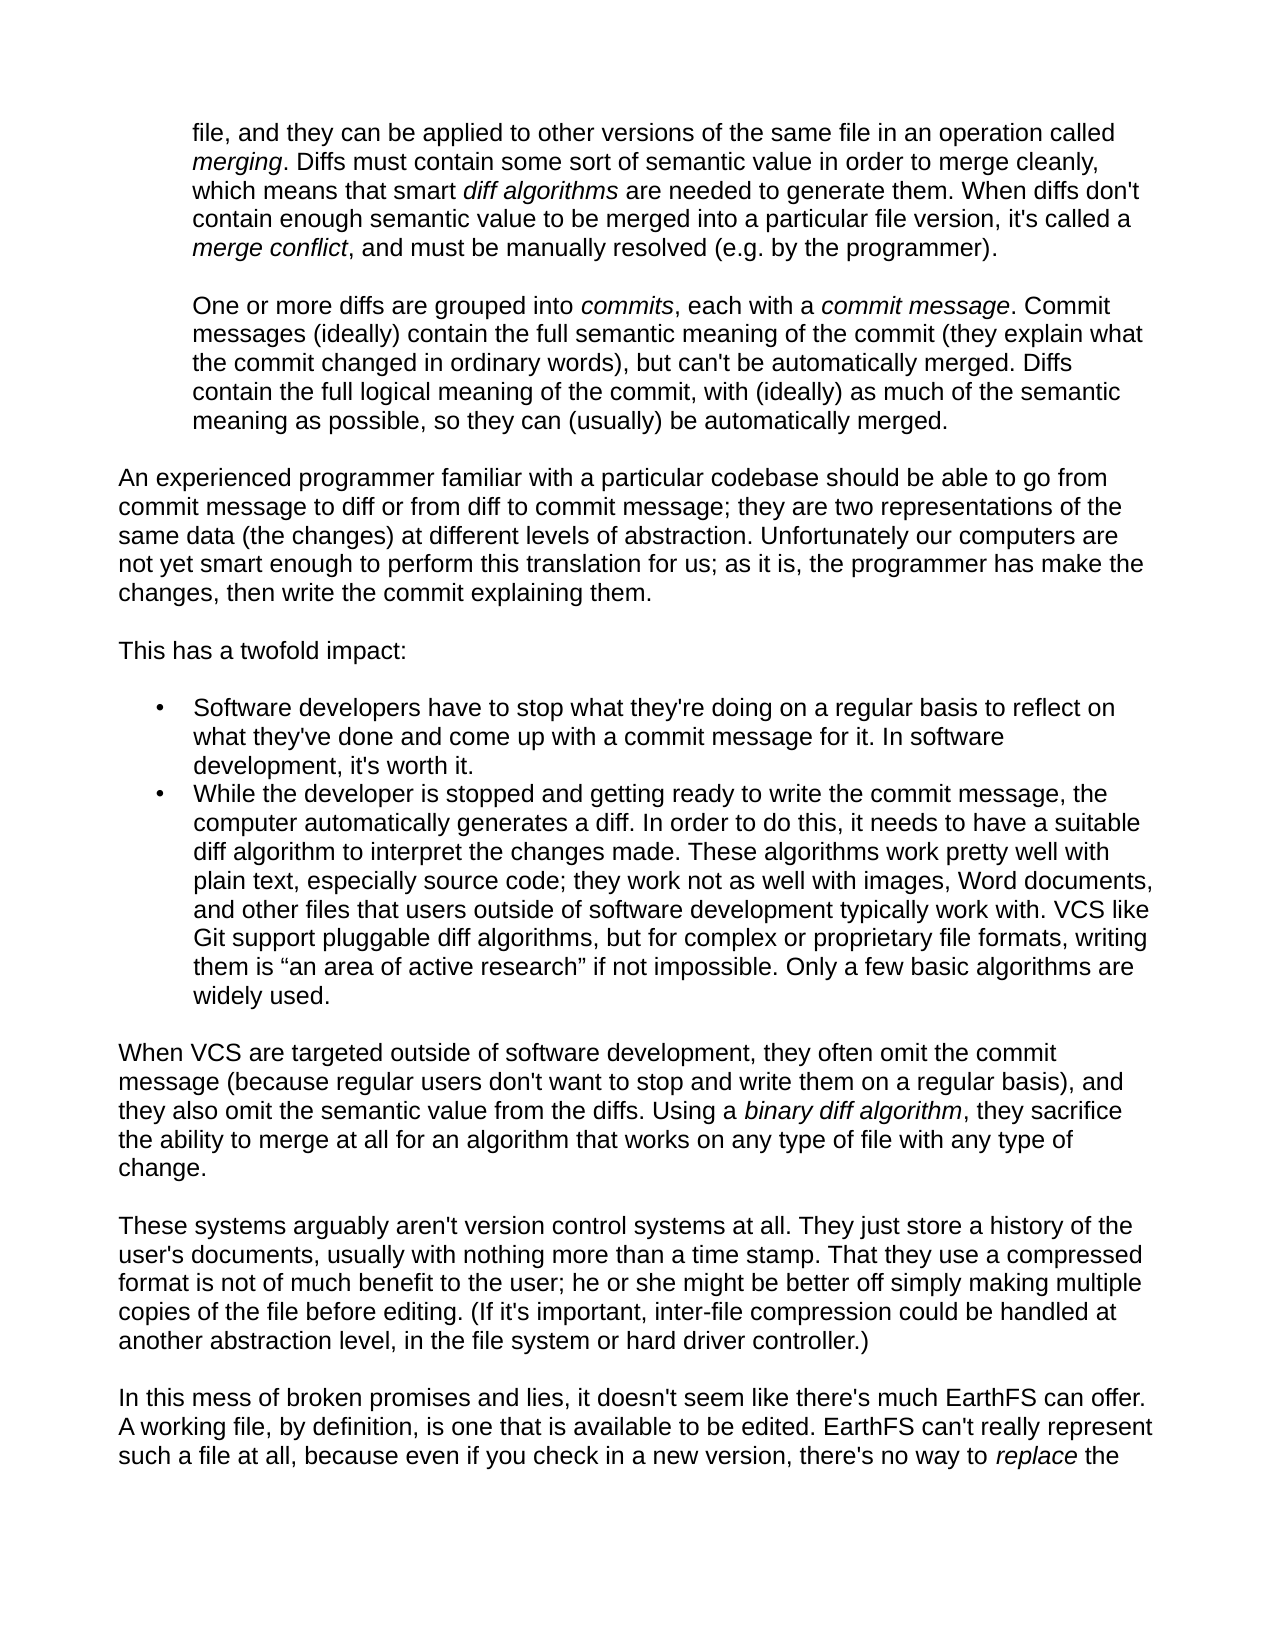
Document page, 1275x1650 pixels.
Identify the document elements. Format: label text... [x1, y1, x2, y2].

text In this mess of broken promises and lies, it doesn't seem like there's much EarthFS can offer. A working file, by definition, is one that is available to be edited. EarthFS can't really represent such a file at all, because even if you check in a new version, there's no way to replace the [118, 1383, 1157, 1469]
text This has a twofold impact: [118, 636, 1157, 664]
list Software developers have to stop what they're doing on a regular basis to reflect on what they've done and come up with a commit message for it. In software development, it's worth it. [156, 693, 1157, 779]
text One or more diffs are grouped into commits, each with a commit message. Commit messages (ideally) contain the full semantic meaning of the commit (they explain what the commit changed in ordinary words), but can't be automatically merged. Diffs contain the full logical meaning of the commit, with (ideally) as much of the semantic meaning as possible, so they can (usually) be automatically merged. [192, 291, 1157, 434]
list While the developer is stopped and getting ready to write the commit message, the computer automatically generates a diff. In order to do this, it needs to have a suitable diff algorithm to interpret the changes made. These algorithms work pretty well with plain text, especially source code; they work not as well with images, Word documents, and other files that users outside of software development typically work with. VCS like Git support pluggable diff algorithms, but for complex or proprietary file formats, writing them is “an area of active research” if not impossible. Only a few basic algorithms are widely used. [156, 779, 1157, 1009]
text An experienced programmer familiar with a particular codebase should be able to go from commit message to diff or from diff to commit message; they are two representations of the same data (the changes) at different levels of abstraction. Unfortunately our computers are not yet smart enough to perform this translation for us; as it is, the programmer has make the changes, then write the commit explaining them. [118, 463, 1157, 607]
text These systems arguably aren't version control systems at all. They just store a history of the user's documents, usually with nothing more than a time stamp. That they use a compressed format is not of much benefit to the user; he or she might be better off simply making multiple copies of the file before editing. (If it's important, inter-file compression could be handled at another abstraction level, in the file system or hard driver controller.) [118, 1211, 1157, 1354]
text When VCS are targeted outside of software development, they often omit the commit message (because regular users don't want to stop and write them on a regular basis), and they also omit the semantic value from the diffs. Using a binary diff algorithm, they sacrifice the ability to merge at all for an algorithm that works on any type of file with any type of change. [118, 1038, 1157, 1182]
text file, and they can be applied to other versions of the same file in an operation called merging. Diffs must contain some sort of semantic value in order to merge cleanly, which means that smart diff algorithms are needed to generate them. When diffs don't contain enough semantic value to be merged into a particular file version, it's called a merge conflict, and must be manually resolved (e.g. by the programmer). [192, 118, 1157, 262]
